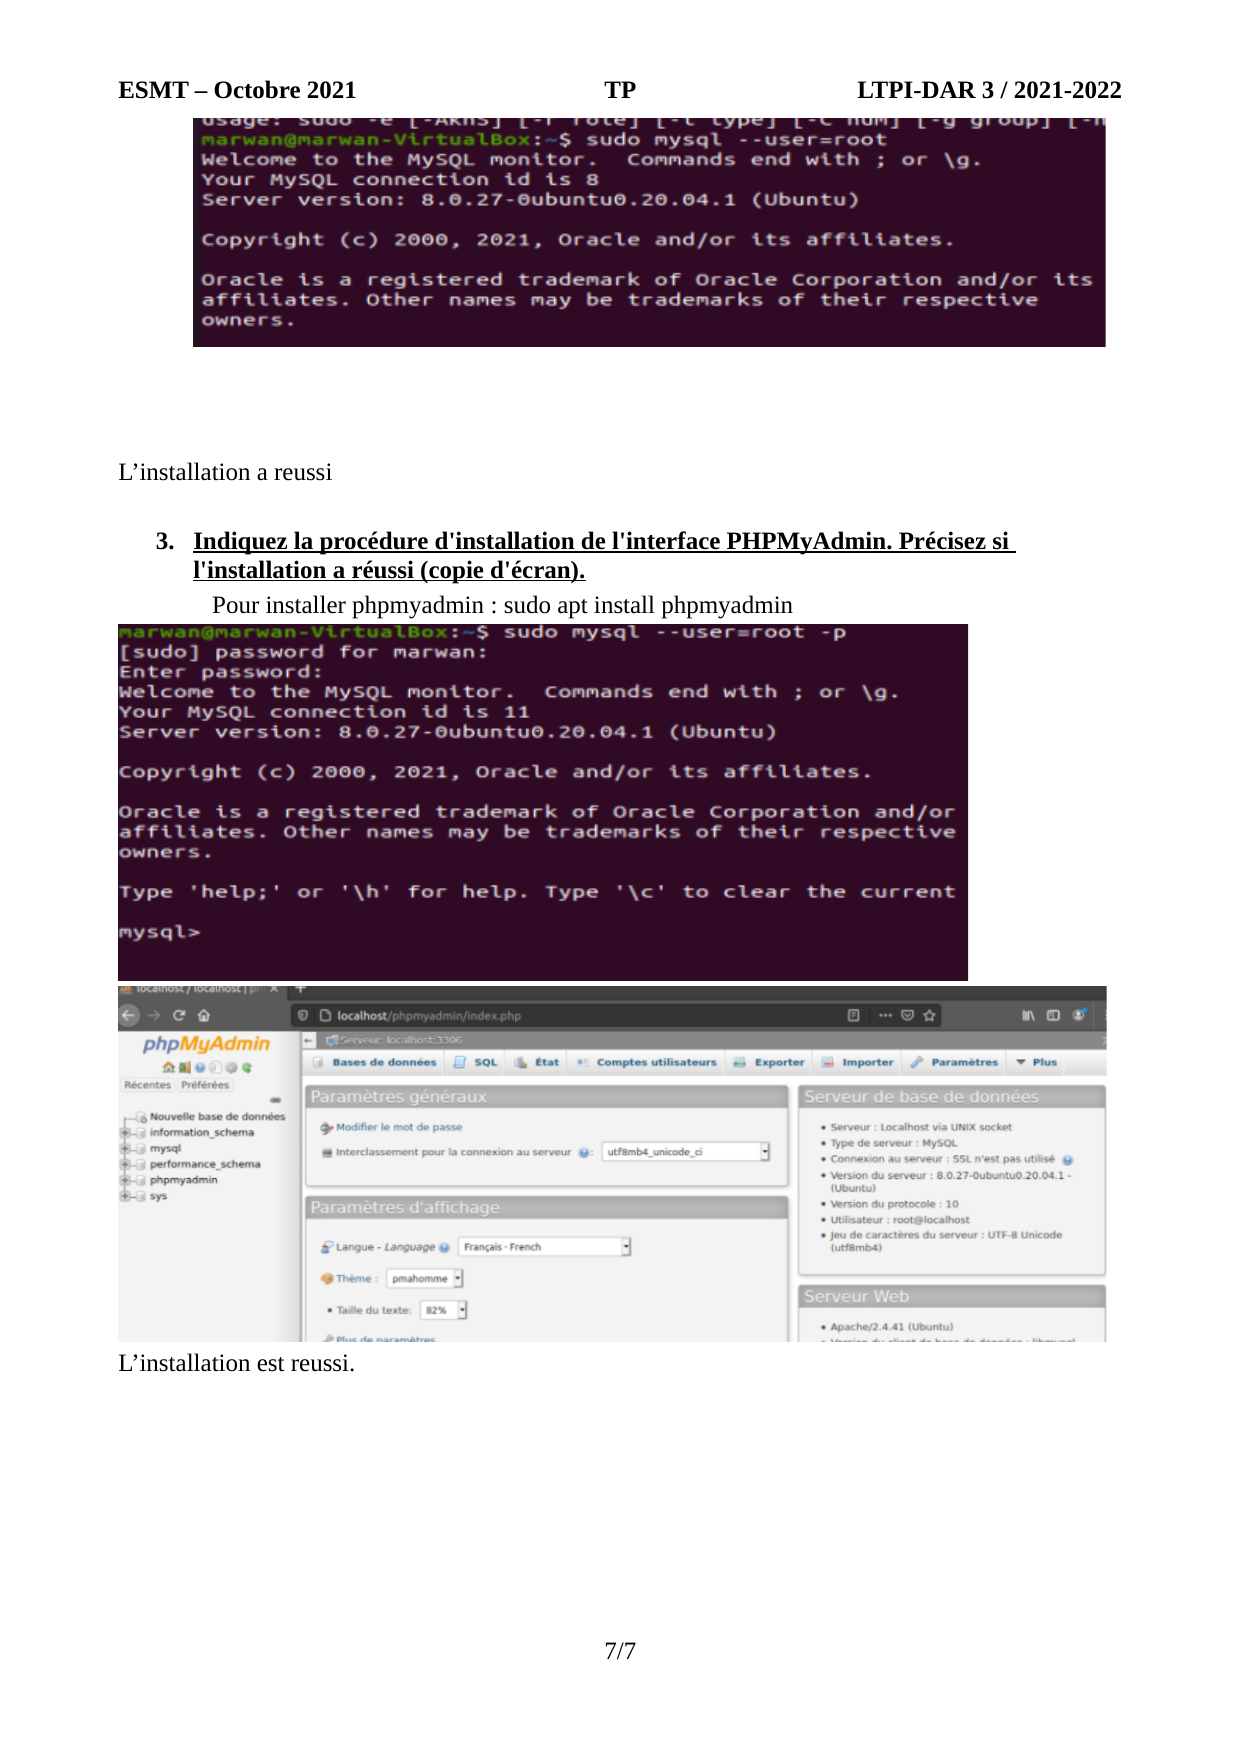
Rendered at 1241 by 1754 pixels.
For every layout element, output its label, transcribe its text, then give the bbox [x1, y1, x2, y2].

text L’installation est reussi. [118, 1348, 1122, 1377]
text Pour installer phpmyadmin : sudo apt install phpmyadmin [118, 590, 1122, 618]
text L’installation a reussi [118, 457, 1122, 485]
list Indiquez la procédure d'installation de l'interface PHPMyAdmin. Précisez si l'installation a réussi (copie d'écran). [156, 526, 1122, 584]
